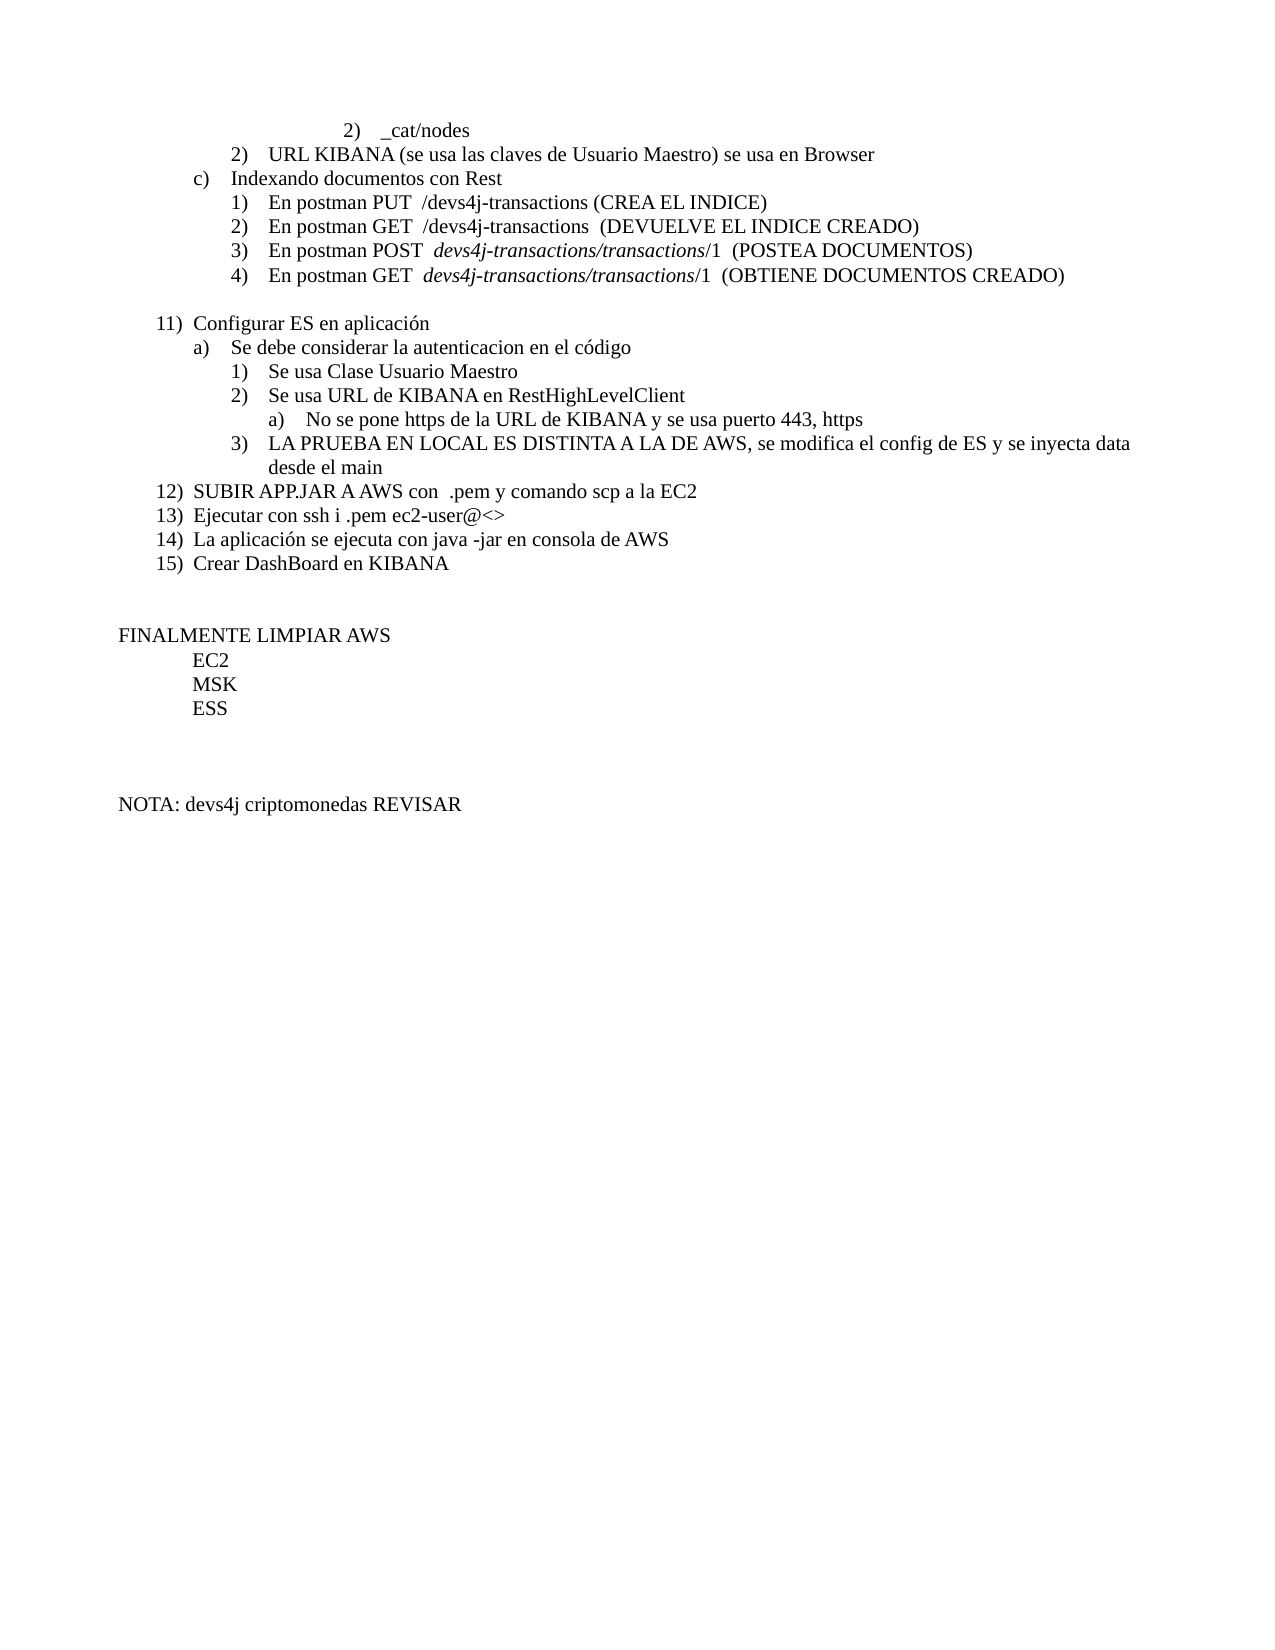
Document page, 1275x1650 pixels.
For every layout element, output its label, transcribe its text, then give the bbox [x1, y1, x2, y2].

list SUBIR APP.JAR A AWS con .pem y comando scp a la EC2 [156, 479, 1157, 503]
list LA PRUEBA EN LOCAL ES DISTINTA A LA DE AWS, se modifica el config de ES y se inyecta data desde el main [231, 431, 1157, 479]
list En postman GET devs4j-transactions/transactions/1 (OBTIENE DOCUMENTOS CREADO) [231, 262, 1157, 287]
text FINALMENTE LIMPIAR AWS [118, 623, 1157, 647]
text MSK [118, 672, 1157, 696]
list En postman POST devs4j-transactions/transactions/1 (POSTEA DOCUMENTOS) [231, 238, 1157, 262]
list Configurar ES en aplicación [156, 311, 1157, 335]
text EC2 [118, 647, 1157, 672]
list Se usa Clase Usuario Maestro [231, 359, 1157, 383]
list Ejecutar con ssh i .pem ec2-user@<> [156, 503, 1157, 527]
list Indexando documentos con Rest [193, 166, 1157, 190]
list En postman PUT /devs4j-transactions (CREA EL INDICE) [231, 190, 1157, 214]
list Crear DashBoard en KIBANA [156, 551, 1157, 575]
list Se debe considerar la autenticacion en el código [193, 335, 1157, 359]
text ESS [118, 696, 1157, 720]
list _cat/nodes [343, 118, 1157, 142]
list URL KIBANA (se usa las claves de Usuario Maestro) se usa en Browser [231, 142, 1157, 166]
list Se usa URL de KIBANA en RestHighLevelClient [231, 383, 1157, 407]
list La aplicación se ejecuta con java -jar en consola de AWS [156, 527, 1157, 551]
text NOTA: devs4j criptomonedas REVISAR [118, 792, 1157, 816]
list No se pone https de la URL de KIBANA y se usa puerto 443, https [268, 407, 1157, 431]
list En postman GET /devs4j-transactions (DEVUELVE EL INDICE CREADO) [231, 214, 1157, 238]
